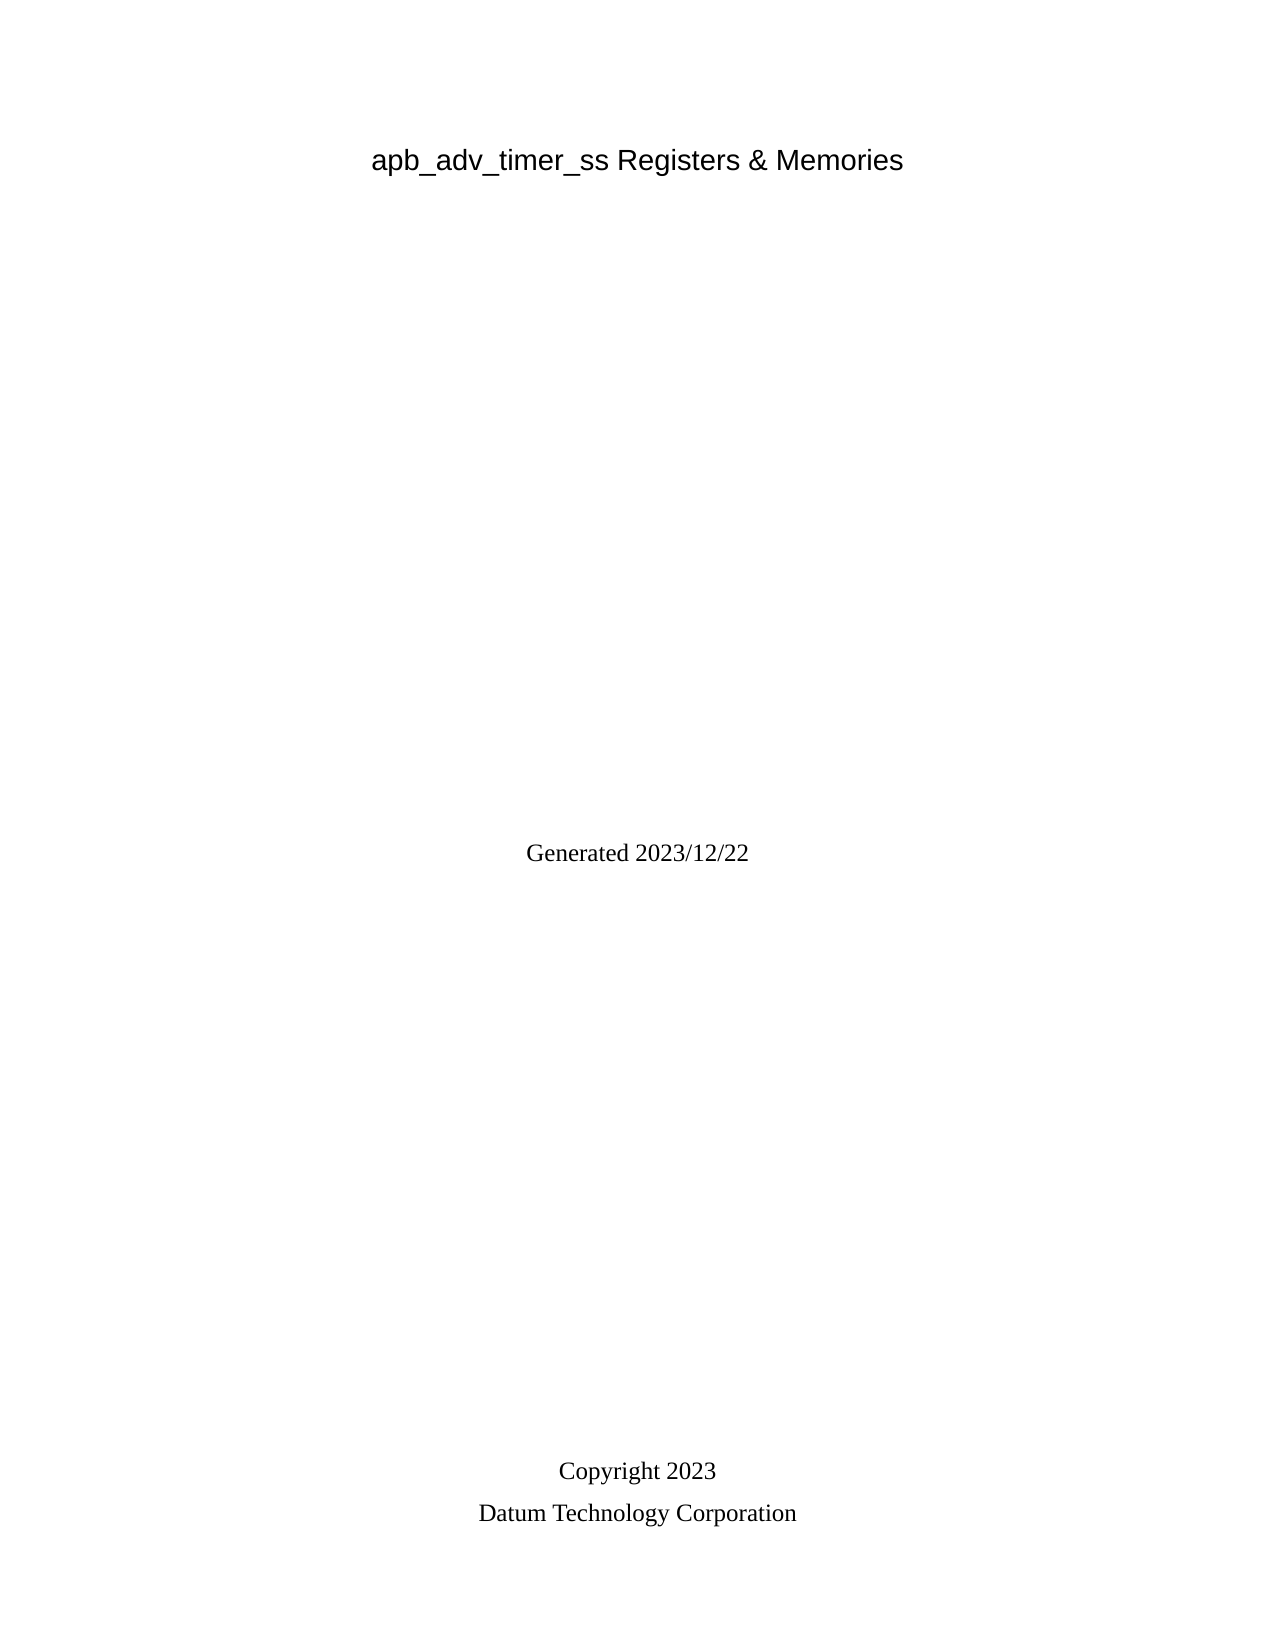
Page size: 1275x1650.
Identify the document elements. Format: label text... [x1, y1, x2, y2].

text Generated 2023/12/22 [118, 838, 1157, 866]
subtitle apb_adv_timer_ss Registers & Memories [118, 143, 1157, 177]
text Datum Technology Corporation [118, 1498, 1157, 1526]
text Copyright 2023 [118, 1456, 1157, 1485]
